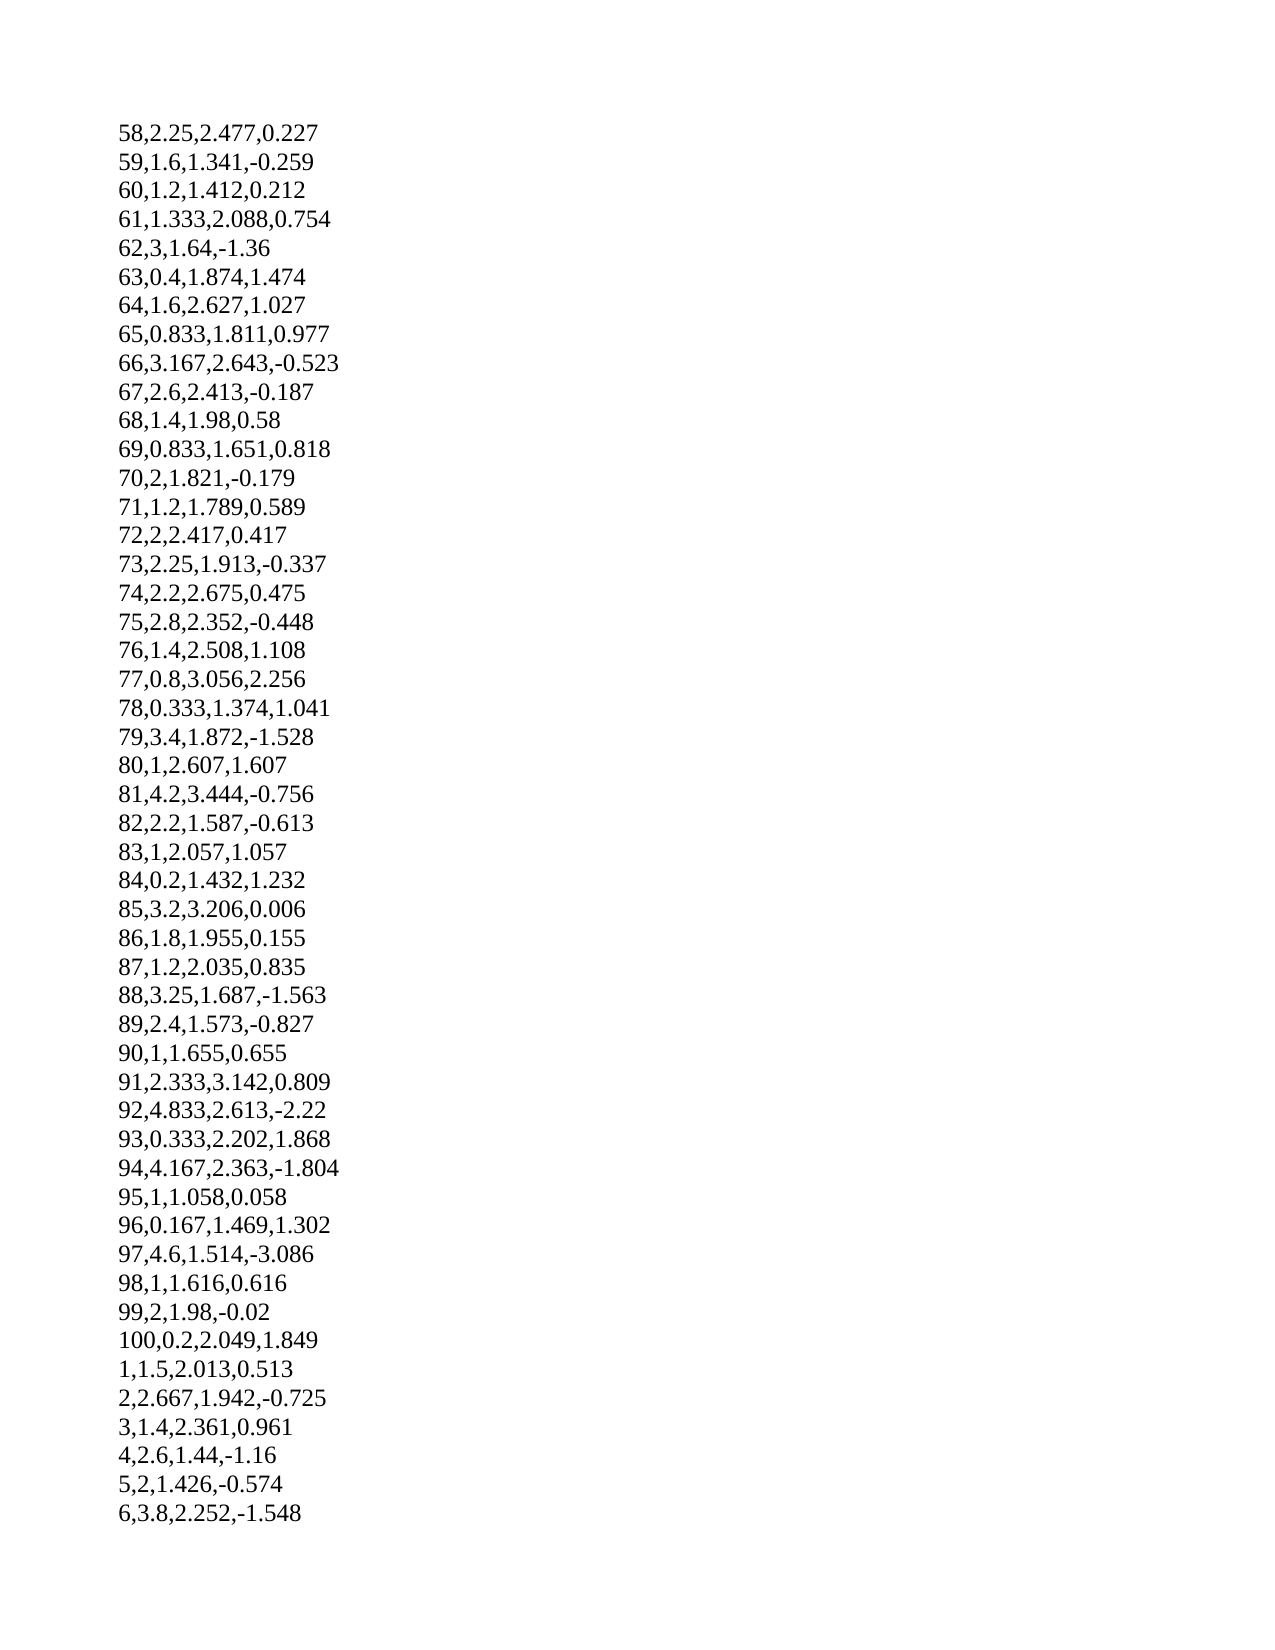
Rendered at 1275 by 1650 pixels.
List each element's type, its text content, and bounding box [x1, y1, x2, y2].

text 78,0.333,1.374,1.041 [118, 693, 1157, 722]
text 5,2,1.426,-0.574 [118, 1469, 1157, 1498]
text 71,1.2,1.789,0.589 [118, 492, 1157, 521]
text 68,1.4,1.98,0.58 [118, 406, 1157, 434]
text 94,4.167,2.363,-1.804 [118, 1153, 1157, 1182]
text 66,3.167,2.643,-0.523 [118, 348, 1157, 377]
text 99,2,1.98,-0.02 [118, 1297, 1157, 1326]
text 58,2.25,2.477,0.227 [118, 118, 1157, 147]
text 86,1.8,1.955,0.155 [118, 923, 1157, 952]
text 82,2.2,1.587,-0.613 [118, 808, 1157, 837]
text 88,3.25,1.687,-1.563 [118, 981, 1157, 1009]
text 97,4.6,1.514,-3.086 [118, 1239, 1157, 1268]
text 4,2.6,1.44,-1.16 [118, 1441, 1157, 1469]
text 64,1.6,2.627,1.027 [118, 291, 1157, 319]
text 2,2.667,1.942,-0.725 [118, 1383, 1157, 1412]
text 89,2.4,1.573,-0.827 [118, 1009, 1157, 1038]
text 63,0.4,1.874,1.474 [118, 262, 1157, 291]
text 1,1.5,2.013,0.513 [118, 1354, 1157, 1383]
text 85,3.2,3.206,0.006 [118, 894, 1157, 923]
text 3,1.4,2.361,0.961 [118, 1412, 1157, 1441]
text 76,1.4,2.508,1.108 [118, 636, 1157, 664]
text 62,3,1.64,-1.36 [118, 233, 1157, 262]
text 92,4.833,2.613,-2.22 [118, 1096, 1157, 1124]
text 72,2,2.417,0.417 [118, 521, 1157, 549]
text 77,0.8,3.056,2.256 [118, 664, 1157, 693]
text 87,1.2,2.035,0.835 [118, 952, 1157, 981]
text 60,1.2,1.412,0.212 [118, 176, 1157, 204]
text 79,3.4,1.872,-1.528 [118, 722, 1157, 751]
text 81,4.2,3.444,-0.756 [118, 779, 1157, 808]
text 91,2.333,3.142,0.809 [118, 1067, 1157, 1096]
text 95,1,1.058,0.058 [118, 1182, 1157, 1211]
text 69,0.833,1.651,0.818 [118, 434, 1157, 463]
text 100,0.2,2.049,1.849 [118, 1326, 1157, 1354]
text 73,2.25,1.913,-0.337 [118, 549, 1157, 578]
text 84,0.2,1.432,1.232 [118, 866, 1157, 894]
text 98,1,1.616,0.616 [118, 1268, 1157, 1297]
text 74,2.2,2.675,0.475 [118, 578, 1157, 607]
text 80,1,2.607,1.607 [118, 751, 1157, 779]
text 83,1,2.057,1.057 [118, 837, 1157, 866]
text 75,2.8,2.352,-0.448 [118, 607, 1157, 636]
text 70,2,1.821,-0.179 [118, 463, 1157, 492]
text 93,0.333,2.202,1.868 [118, 1124, 1157, 1153]
text 96,0.167,1.469,1.302 [118, 1211, 1157, 1239]
text 67,2.6,2.413,-0.187 [118, 377, 1157, 406]
text 90,1,1.655,0.655 [118, 1038, 1157, 1067]
text 61,1.333,2.088,0.754 [118, 204, 1157, 233]
text 59,1.6,1.341,-0.259 [118, 147, 1157, 176]
text 65,0.833,1.811,0.977 [118, 319, 1157, 348]
text 6,3.8,2.252,-1.548 [118, 1498, 1157, 1527]
